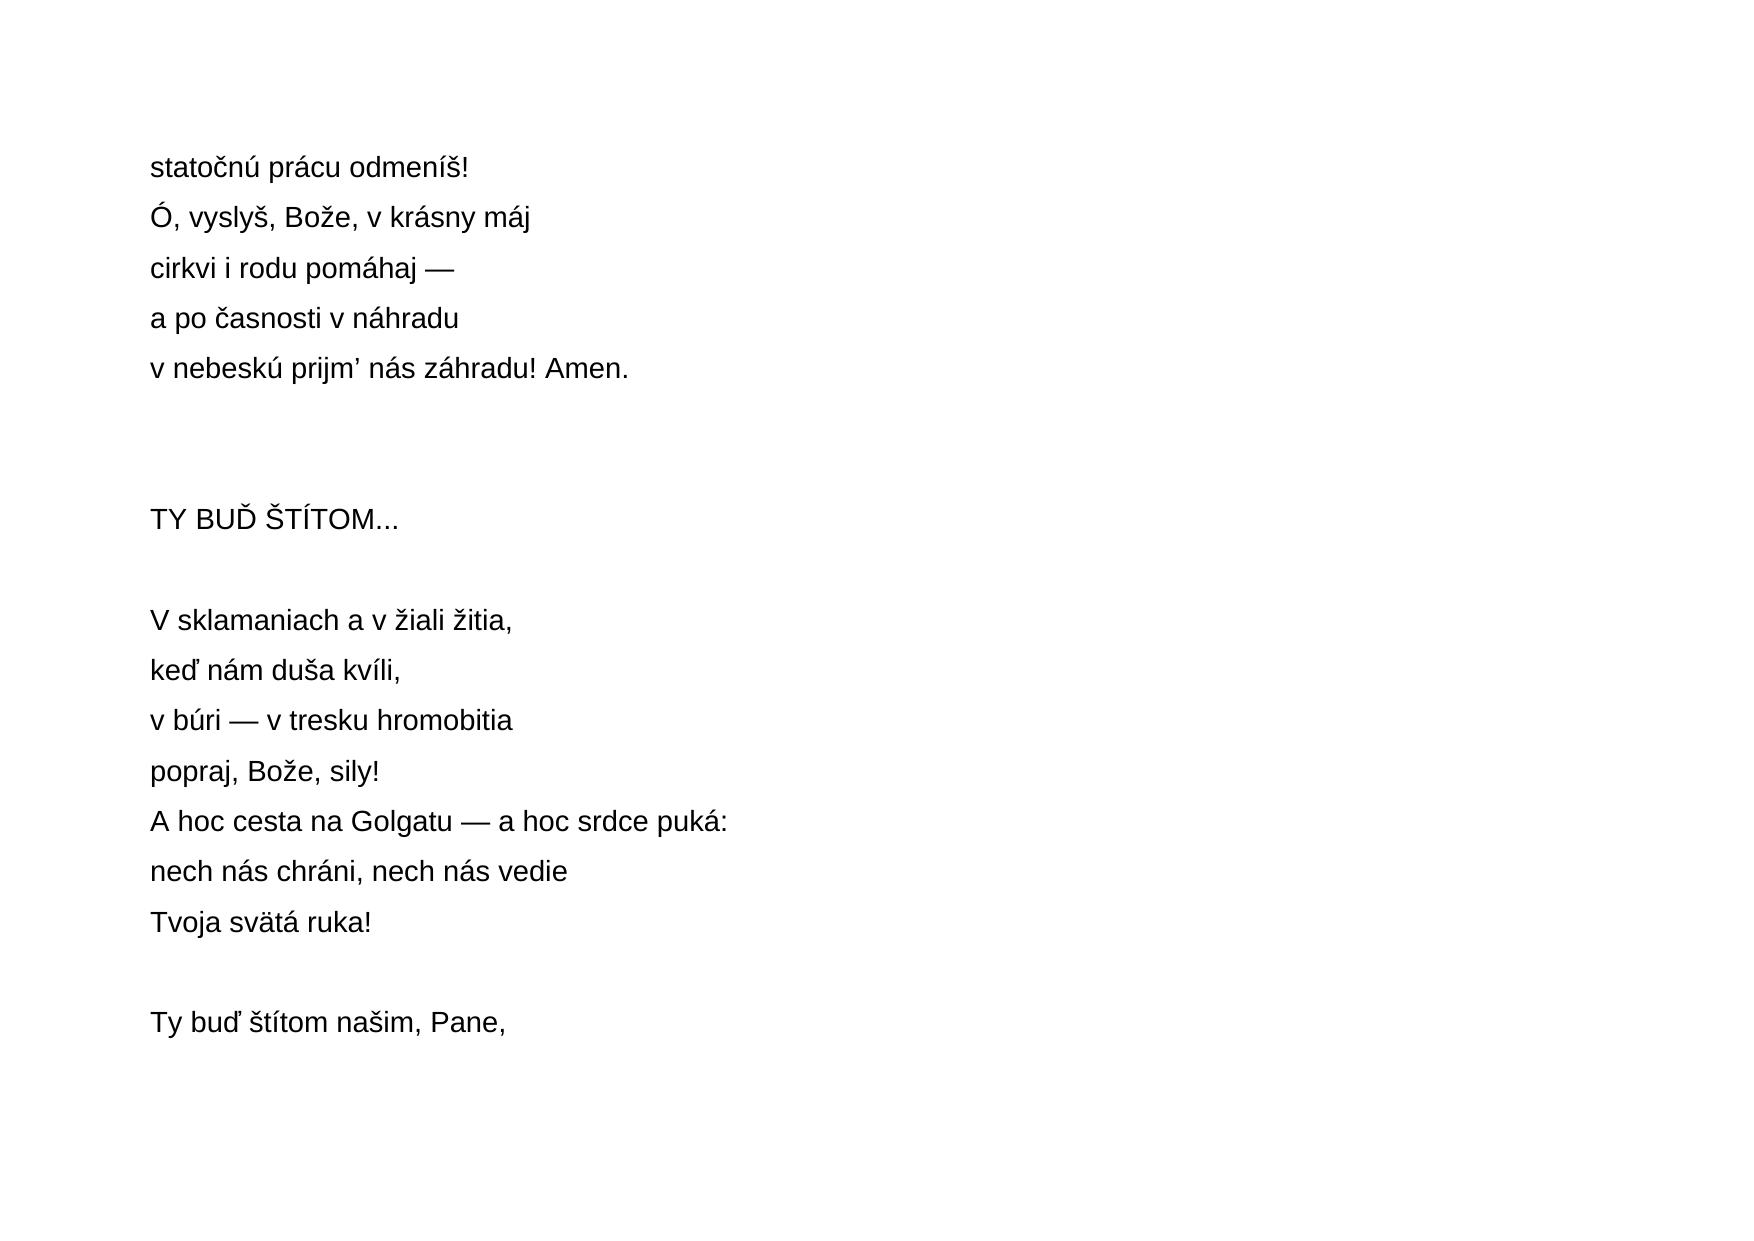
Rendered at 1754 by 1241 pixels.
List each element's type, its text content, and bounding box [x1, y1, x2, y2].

text nech nás chráni, nech nás vedie [150, 854, 1243, 888]
text Ó, vyslyš, Bože, v krásny máj [150, 200, 1243, 234]
text v nebeskú prijm’ nás záhradu! Amen. [150, 351, 1243, 385]
text v búri — v tresku hromobitia [150, 703, 1243, 737]
text Ty buď štítom našim, Pane, [150, 1005, 1243, 1039]
text statočnú prácu odmeníš! [150, 150, 1243, 183]
text keď nám duša kvíli, [150, 653, 1243, 687]
subtitle TY BUĎ ŠTÍTOM... [150, 502, 1243, 536]
text cirkvi i rodu pomáhaj — [150, 251, 1243, 284]
text V sklamaniach a v žiali žitia, [150, 603, 1243, 636]
text A hoc cesta na Golgatu — a hoc srdce puká: [150, 804, 1243, 838]
text a po časnosti v náhradu [150, 301, 1243, 334]
text Tvoja svätá ruka! [150, 905, 1243, 938]
text popraj, Bože, sily! [150, 754, 1243, 787]
